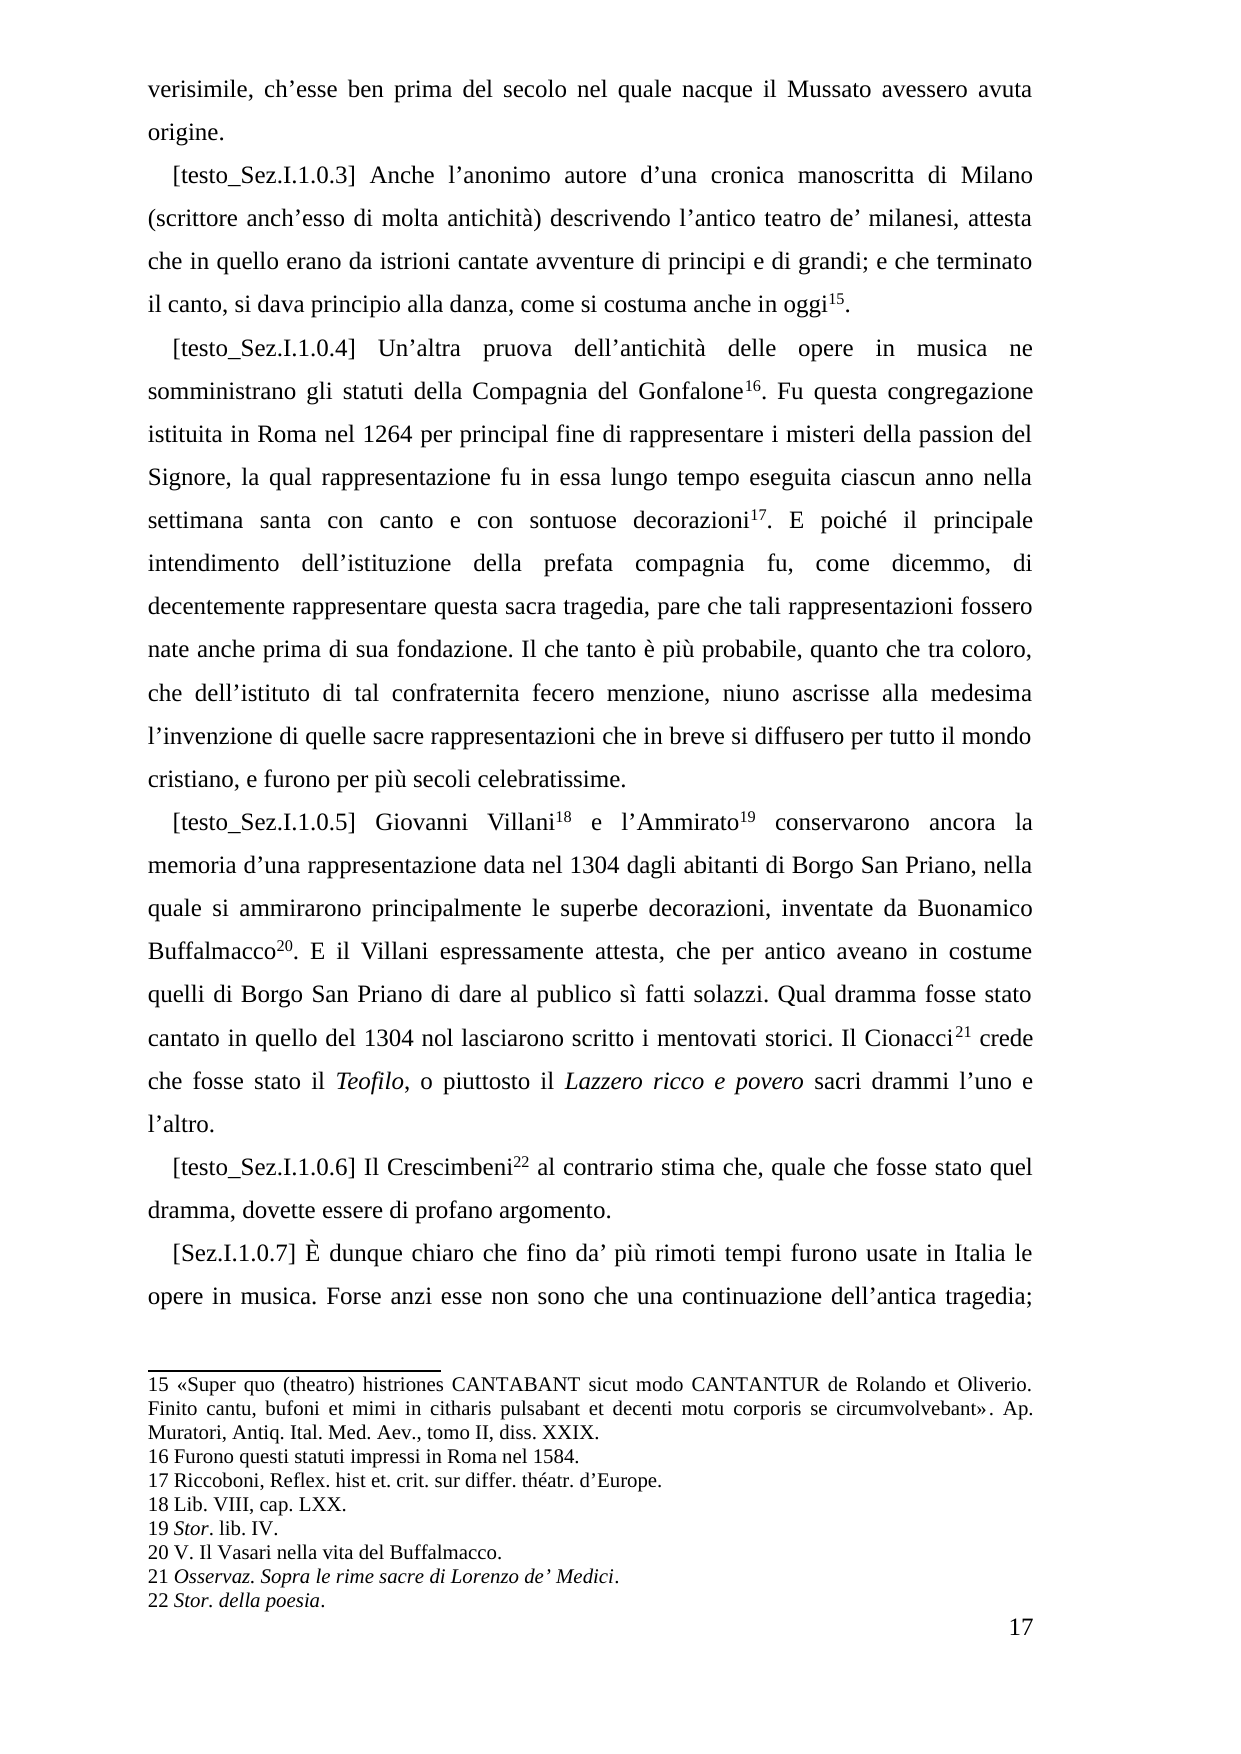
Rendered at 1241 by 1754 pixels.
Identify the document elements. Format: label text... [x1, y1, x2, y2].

text Furono questi statuti impressi in Roma nel 1584. [148, 1444, 1033, 1468]
text «Super quo (theatro) histriones CANTABANT sicut modo CANTANTUR de Rolando et Oliverio. Finito cantu, bufoni et mimi in citharis pulsabant et decenti motu corporis se circumvolvebant». Ap. Muratori, Antiq. Ital. Med. Aev., tomo II, diss. XXIX. [148, 1372, 1033, 1444]
text Lib. VIII, cap. LXX. [148, 1492, 1033, 1516]
text [testo_Sez.I.1.0.2] In effetti Albertino Mussato, storico padovano, il quale, secondo il Muratori, nacque verso il 1260, parla del pronunziar su’ teatri col canto e in volgar lingua le gesta de’ duci e de’ monarchi, come d’un costume non recente. Dalla maniera dunque, onde il lodato storico fa menzione di queste volgari e cantate tragedie, par verisimile, ch’esse ben prima del secolo nel quale nacque il Mussato avessero avuta origine. [148, 74, 1033, 146]
text [testo_Sez.I.1.0.5] Giovanni Villani e l’Ammirato conservarono ancora la memoria d’una rappresentazione data nel 1304 dagli abitanti di Borgo San Priano, nella quale si ammirarono principalmente le superbe decorazioni, inventate da Buonamico Buffalmacco. E il Villani espressamente attesta, che per antico aveano in costume quelli di Borgo San Priano di dare al publico sì fatti solazzi. Qual dramma fosse stato cantato in quello del 1304 nol lasciarono scritto i mentovati storici. Il Cionacci crede che fosse stato il Teofilo, o piuttosto il Lazzero ricco e povero sacri drammi l’uno e l’altro. [148, 807, 1033, 1138]
text Riccoboni, Reflex. hist et. crit. sur differ. théatr. d’Europe. [148, 1468, 1033, 1492]
text Stor. della poesia. [148, 1588, 1033, 1612]
text [testo_Sez.I.1.0.3] Anche l’anonimo autore d’una cronica manoscritta di Milano (scrittore anch’esso di molta antichità) descrivendo l’antico teatro de’ milanesi, attesta che in quello erano da istrioni cantate avventure di principi e di grandi; e che terminato il canto, si dava principio alla danza, come si costuma anche in oggi. [148, 160, 1033, 318]
text [testo_Sez.I.1.0.6] Il Crescimbeni al contrario stima che, quale che fosse stato quel dramma, dovette essere di profano argomento. [148, 1152, 1033, 1224]
text V. Il Vasari nella vita del Buffalmacco. [148, 1540, 1033, 1564]
text [testo_Sez.I.1.0.4] Un’altra pruova dell’antichità delle opere in musica ne somministrano gli statuti della Compagnia del Gonfalone. Fu questa congregazione istituita in Roma nel 1264 per principal fine di rappresentare i misteri della passion del Signore, la qual rappresentazione fu in essa lungo tempo eseguita ciascun anno nella settimana santa con canto e con sontuose decorazioni. E poiché il principale intendimento dell’istituzione della prefata compagnia fu, come dicemmo, di decentemente rappresentare questa sacra tragedia, pare che tali rappresentazioni fossero nate anche prima di sua fondazione. Il che tanto è più probabile, quanto che tra coloro, che dell’istituto di tal confraternita fecero menzione, niuno ascrisse alla medesima l’invenzione di quelle sacre rappresentazioni che in breve si diffusero per tutto il mondo cristiano, e furono per più secoli celebratissime. [148, 333, 1033, 793]
text Stor. lib. IV. [148, 1516, 1033, 1540]
text [Sez.I.1.0.7] È dunque chiaro che fino da’ più rimoti tempi furono usate in Italia le opere in musica. Forse anzi esse non sono che una continuazione dell’antica tragedia; [148, 1238, 1033, 1310]
text Osservaz. Sopra le rime sacre di Lorenzo de’ Medici. [148, 1564, 1033, 1588]
